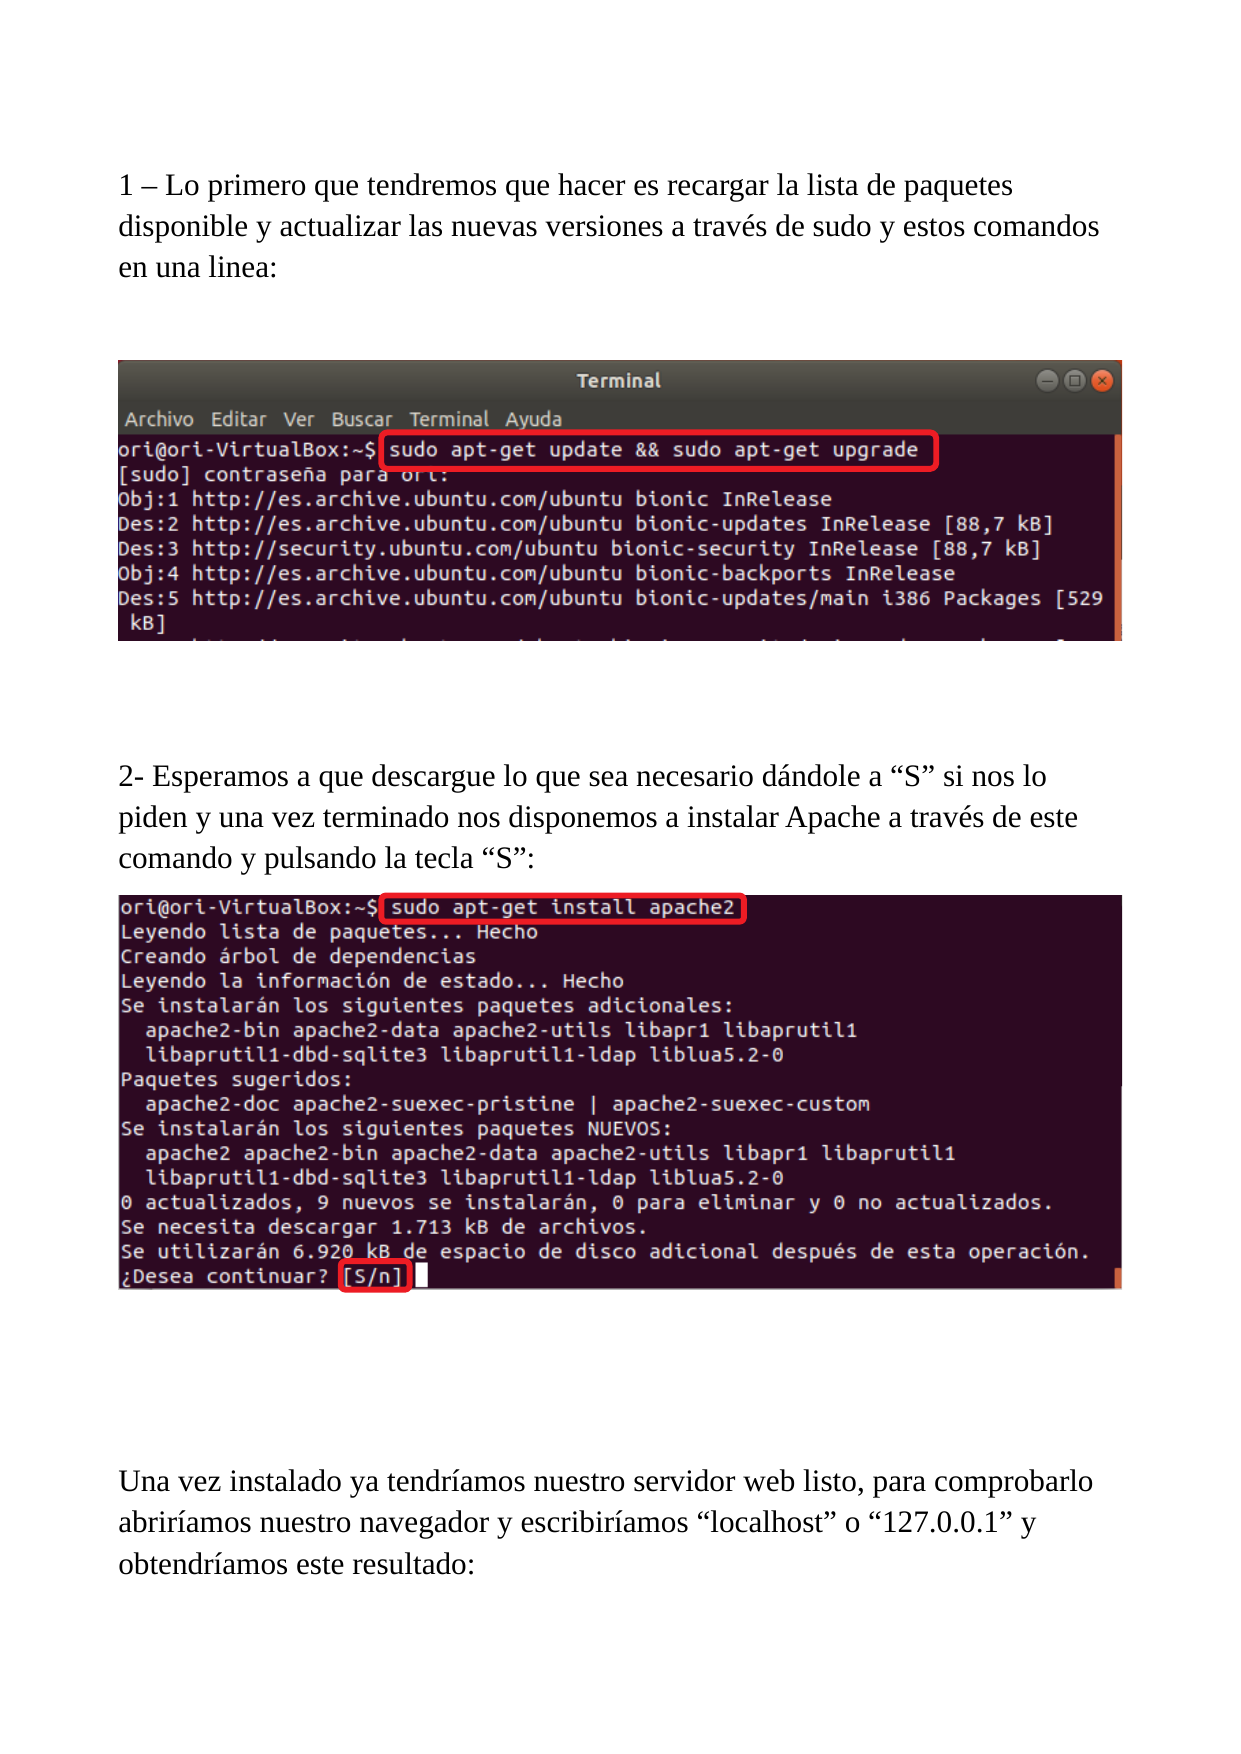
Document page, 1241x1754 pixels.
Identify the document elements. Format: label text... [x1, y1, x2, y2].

text Una vez instalado ya tendríamos nuestro servidor web listo, para comprobarlo abriríamos nuestro navegador y escribiríamos “localhost” o “127.0.0.1” y obtendríamos este resultado: [118, 1462, 1122, 1581]
picture [118, 360, 1123, 641]
picture [118, 895, 1123, 1290]
picture [385, 899, 740, 918]
text 2- Esperamos a que descargue lo que sea necesario dándole a “S” si nos lo piden y una vez terminado nos disponemos a instalar Apache a través de este comando y pulsando la tecla “S”: [118, 757, 1122, 876]
picture [344, 1265, 406, 1286]
text 1 – Lo primero que tendremos que hacer es recargar la lista de paquetes disponible y actualizar las nuevas versiones a través de sudo y estos comandos en una linea: [118, 166, 1122, 284]
